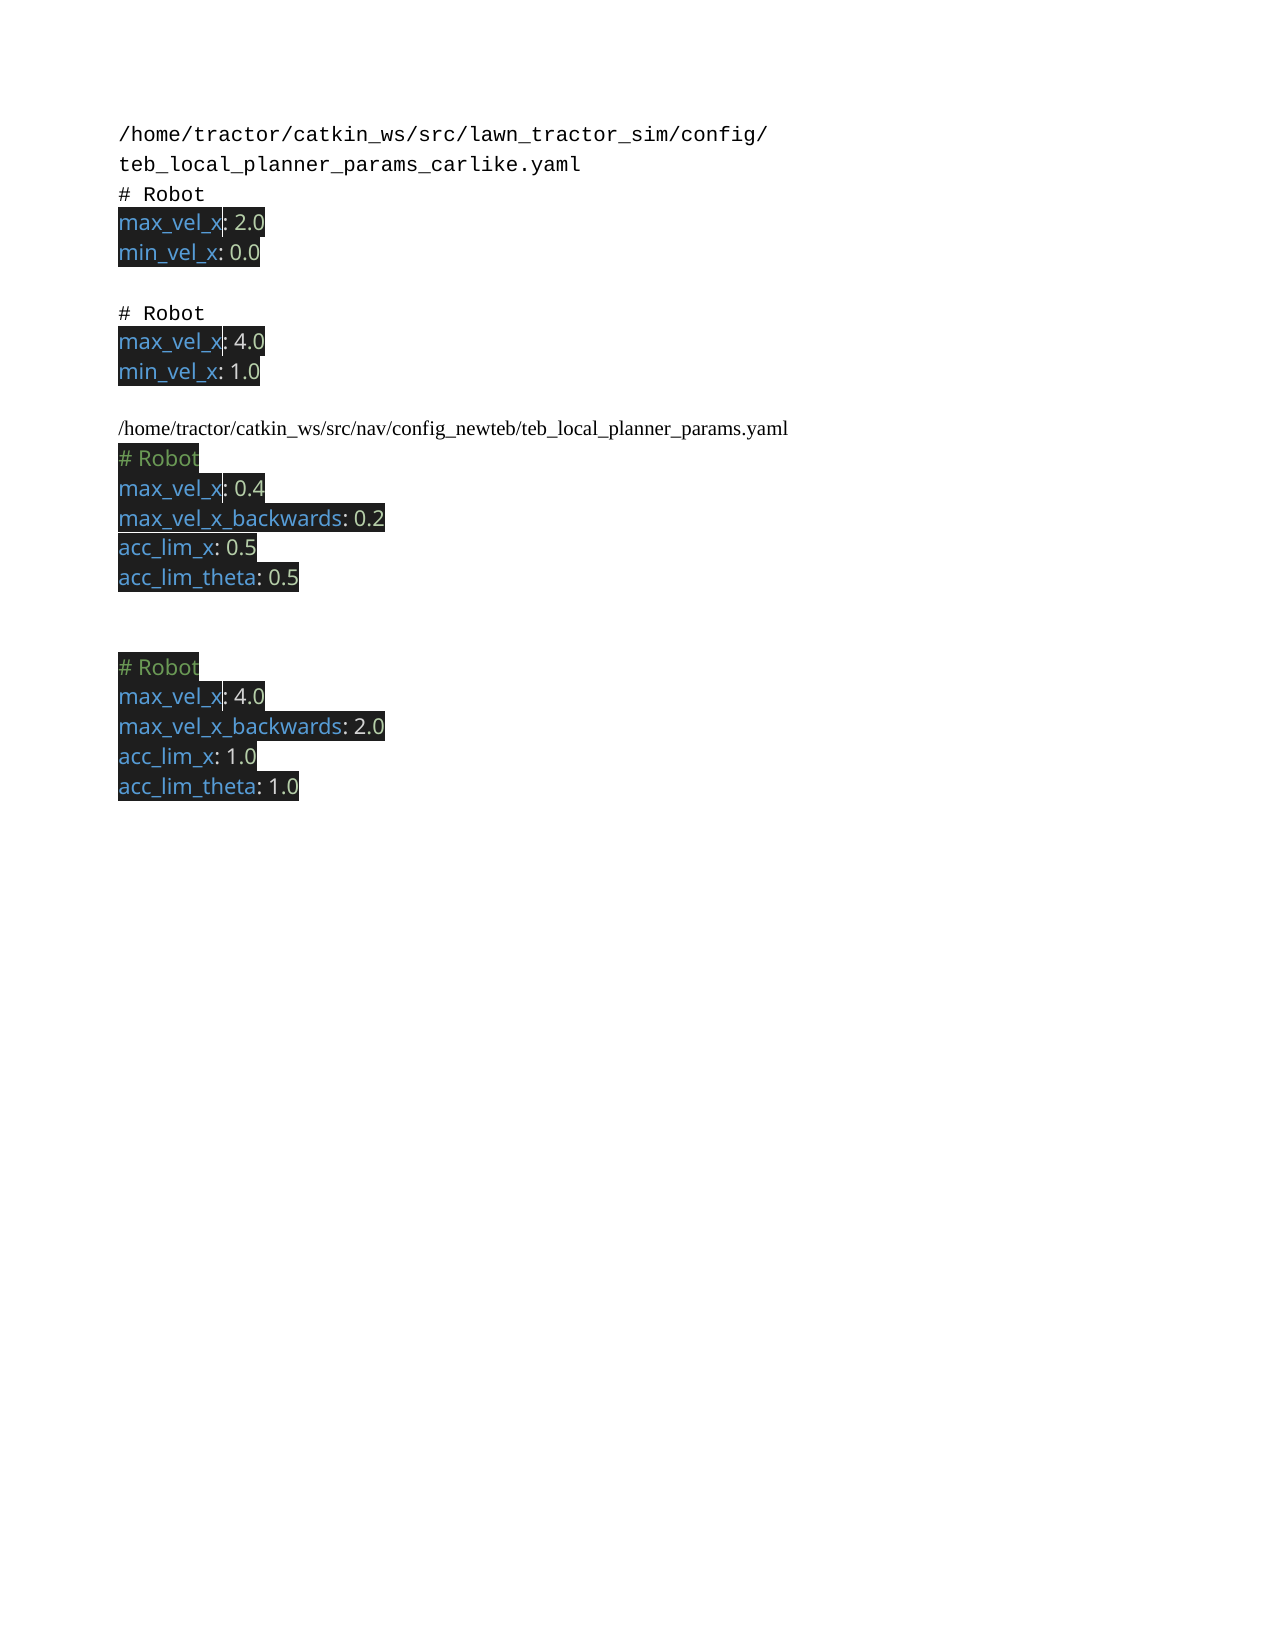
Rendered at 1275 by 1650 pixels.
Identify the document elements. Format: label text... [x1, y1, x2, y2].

text acc_lim_x: 1.0 [118, 741, 1157, 771]
text max_vel_x: 0.4 [118, 473, 1157, 503]
text max_vel_x_backwards: 0.2 [118, 503, 1157, 532]
text max_vel_x_backwards: 2.0 [118, 711, 1157, 741]
text acc_lim_theta: 1.0 [118, 771, 1157, 801]
text max_vel_x: 2.0 [118, 207, 1157, 237]
text # Robot [118, 177, 1157, 207]
text acc_lim_theta: 0.5 [118, 562, 1157, 592]
text # Robot [118, 296, 1157, 326]
text max_vel_x: 4.0 [118, 326, 1157, 356]
text /home/tractor/catkin_ws/src/nav/config_newteb/teb_local_planner_params.yaml [118, 415, 1157, 439]
text /home/tractor/catkin_ws/src/lawn_tractor_sim/config/teb_local_planner_params_carlike.yaml [118, 118, 1157, 177]
text min_vel_x: 1.0 [118, 356, 1157, 386]
text # Robot [118, 443, 1157, 473]
text # Robot [118, 652, 1157, 681]
text min_vel_x: 0.0 [118, 237, 1157, 267]
text acc_lim_x: 0.5 [118, 532, 1157, 562]
text max_vel_x: 4.0 [118, 681, 1157, 711]
